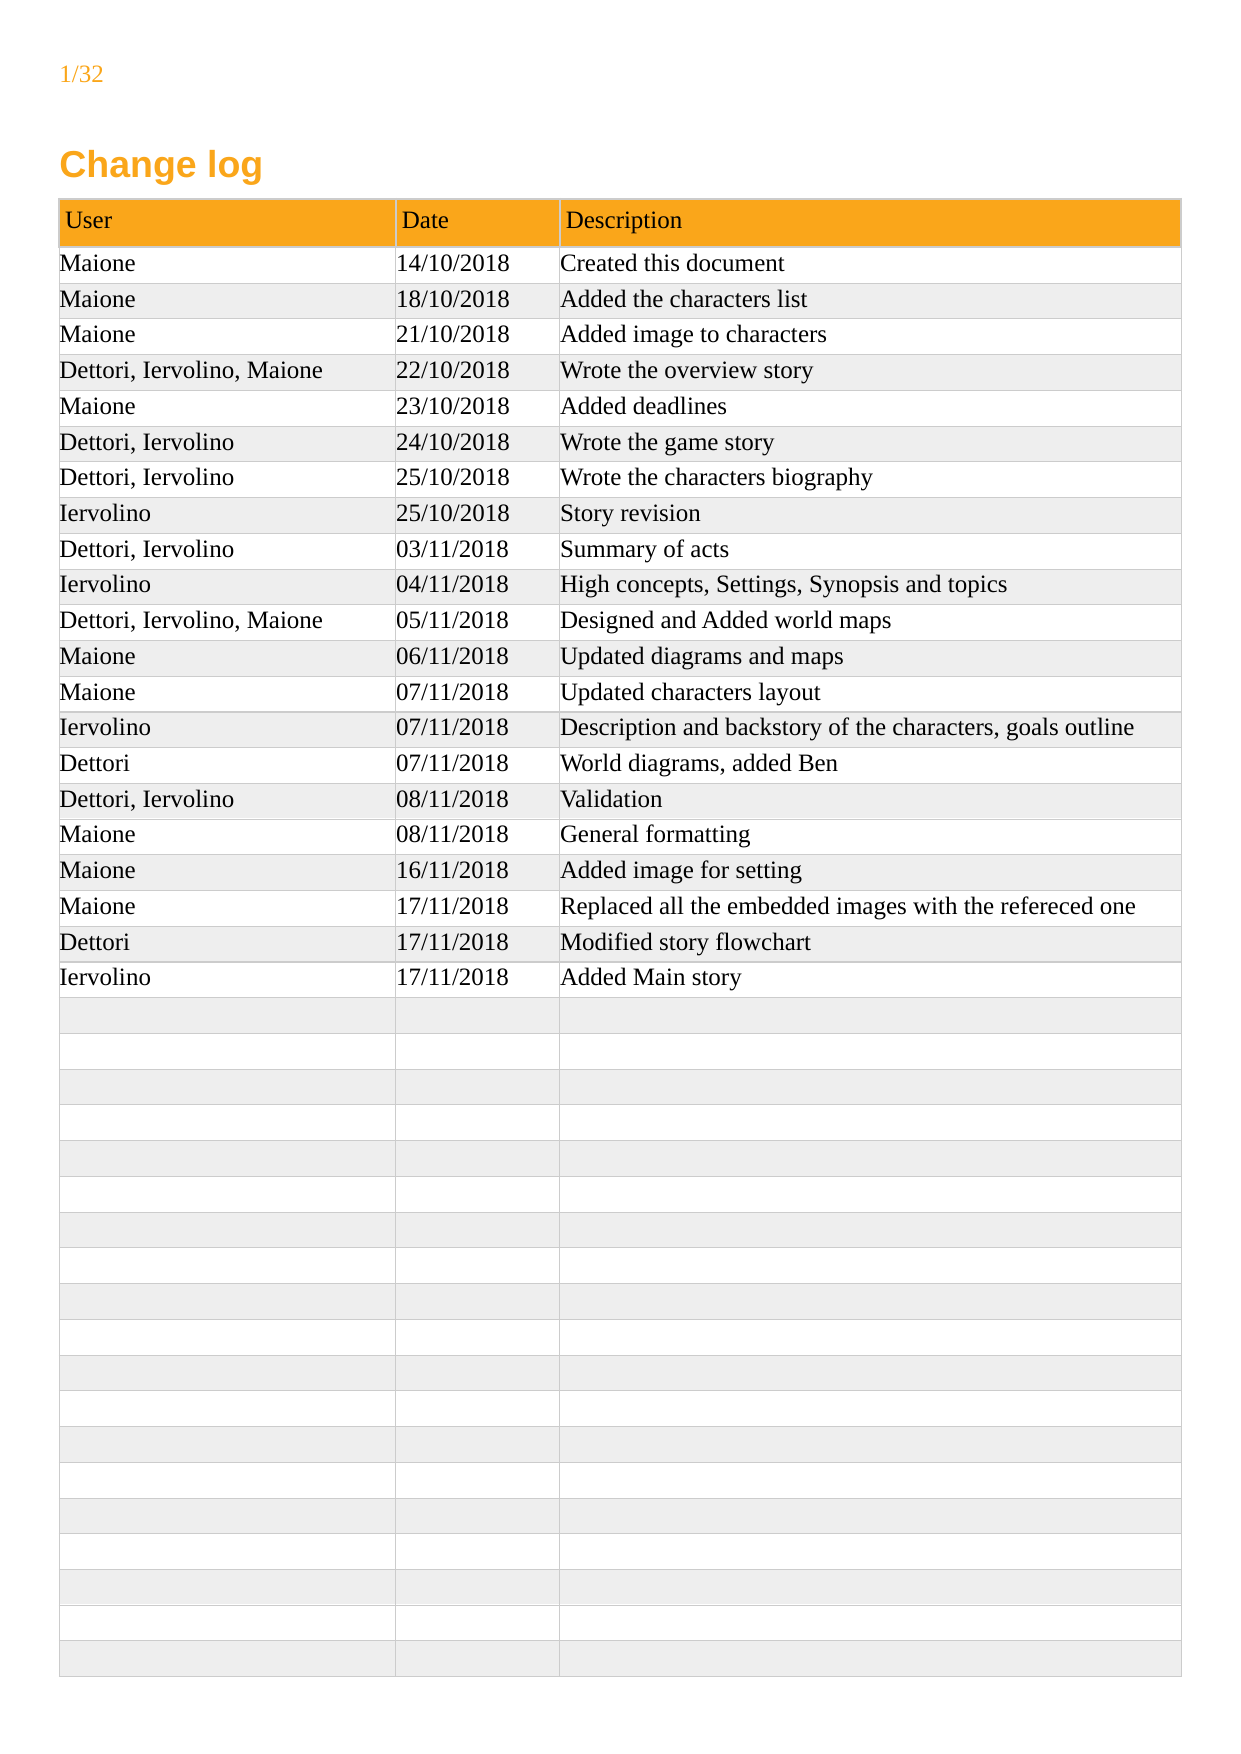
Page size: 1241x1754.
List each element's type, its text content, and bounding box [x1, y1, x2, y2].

table_cell [560, 1606, 1181, 1640]
table_cell [60, 1105, 395, 1140]
table_cell 17/11/2018 [396, 963, 559, 997]
table_cell [396, 1141, 559, 1176]
table_cell Iervolino [60, 963, 395, 997]
table_cell [396, 1284, 559, 1319]
table_cell [396, 1213, 559, 1247]
table_cell 18/10/2018 [396, 284, 559, 318]
table_cell [560, 1534, 1181, 1569]
table_cell [560, 1356, 1181, 1390]
table_cell [560, 1641, 1181, 1676]
table_cell Dettori, Iervolino [60, 534, 395, 568]
table_cell 25/10/2018 [396, 498, 559, 533]
subtitle Change log [59, 142, 1181, 185]
table_cell [60, 1141, 395, 1176]
table_cell Iervolino [60, 713, 395, 747]
table_cell Dettori, Iervolino [60, 427, 395, 461]
table_cell [560, 998, 1181, 1033]
table_cell 14/10/2018 [396, 248, 559, 283]
table_cell 21/10/2018 [396, 319, 559, 354]
table_cell 07/11/2018 [396, 677, 559, 711]
table_cell 03/11/2018 [396, 534, 559, 568]
table_cell Validation [560, 784, 1181, 818]
table_cell 17/11/2018 [396, 927, 559, 961]
table_cell 25/10/2018 [396, 462, 559, 497]
table_cell [396, 1463, 559, 1497]
table_cell Dettori [60, 748, 395, 783]
table_cell Dettori, Iervolino [60, 784, 395, 818]
table_cell World diagrams, added Ben [560, 748, 1181, 783]
table_cell [60, 1499, 395, 1533]
table_cell Story revision [560, 498, 1181, 533]
table_cell High concepts, Settings, Synopsis and topics [560, 570, 1181, 604]
table_cell 17/11/2018 [396, 891, 559, 926]
table_cell [60, 1177, 395, 1212]
table_cell [60, 1570, 395, 1604]
table_cell [396, 1641, 559, 1676]
table_cell General formatting [560, 820, 1181, 854]
table_cell [60, 1356, 395, 1390]
table_cell [60, 1070, 395, 1104]
table_cell [396, 1034, 559, 1069]
table_cell [560, 1391, 1181, 1426]
table_cell [396, 1105, 559, 1140]
table_cell [60, 1391, 395, 1426]
table_cell [560, 1141, 1181, 1176]
table_cell [396, 1499, 559, 1533]
table_cell [560, 1320, 1181, 1354]
table_cell [60, 1034, 395, 1069]
table_cell [60, 1463, 395, 1497]
table_cell 23/10/2018 [396, 391, 559, 426]
table_cell [560, 1570, 1181, 1604]
table_cell [560, 1177, 1181, 1212]
table_cell Maione [60, 391, 395, 426]
table_cell [60, 1641, 395, 1676]
table_cell 08/11/2018 [396, 820, 559, 854]
table_cell [60, 1320, 395, 1354]
table_cell Added image for setting [560, 855, 1181, 890]
table_cell 16/11/2018 [396, 855, 559, 890]
table_cell 04/11/2018 [396, 570, 559, 604]
table_cell [60, 998, 395, 1033]
table_cell Added image to characters [560, 319, 1181, 354]
table_cell [60, 1284, 395, 1319]
table_cell Maione [60, 284, 395, 318]
table_cell Updated diagrams and maps [560, 641, 1181, 676]
table_cell [396, 998, 559, 1033]
table_cell [396, 1391, 559, 1426]
table_cell [60, 1606, 395, 1640]
table_cell 08/11/2018 [396, 784, 559, 818]
table_cell 05/11/2018 [396, 605, 559, 640]
table_cell [396, 1427, 559, 1462]
table_cell [396, 1356, 559, 1390]
table_cell Added the characters list [560, 284, 1181, 318]
table_cell Designed and Added world maps [560, 605, 1181, 640]
table_cell [396, 1070, 559, 1104]
table_cell [560, 1284, 1181, 1319]
table_header User [60, 200, 395, 246]
table_cell 22/10/2018 [396, 355, 559, 390]
table_cell Modified story flowchart [560, 927, 1181, 961]
table_cell [396, 1248, 559, 1283]
table_cell [560, 1105, 1181, 1140]
table_header Date [397, 200, 559, 246]
table_cell Maione [60, 855, 395, 890]
table_cell Dettori, Iervolino, Maione [60, 605, 395, 640]
table_cell [560, 1213, 1181, 1247]
table_header Description [561, 200, 1180, 246]
table_cell Iervolino [60, 498, 395, 533]
table_cell [560, 1499, 1181, 1533]
table_cell Summary of acts [560, 534, 1181, 568]
table_cell Replaced all the embedded images with the refereced one [560, 891, 1181, 926]
table_cell [60, 1248, 395, 1283]
table_cell 06/11/2018 [396, 641, 559, 676]
table_cell [560, 1427, 1181, 1462]
table_cell Dettori, Iervolino [60, 462, 395, 497]
table_cell Wrote the game story [560, 427, 1181, 461]
table_cell Dettori [60, 927, 395, 961]
table_cell 07/11/2018 [396, 748, 559, 783]
table_cell Wrote the characters biography [560, 462, 1181, 497]
table_cell Description and backstory of the characters, goals outline [560, 713, 1181, 747]
table_cell [560, 1034, 1181, 1069]
table_cell Added Main story [560, 963, 1181, 997]
table_cell Dettori, Iervolino, Maione [60, 355, 395, 390]
table_cell Maione [60, 641, 395, 676]
table_cell Maione [60, 820, 395, 854]
table_cell [60, 1534, 395, 1569]
table_cell Maione [60, 319, 395, 354]
table_cell [396, 1320, 559, 1354]
table_cell Maione [60, 677, 395, 711]
table_cell Iervolino [60, 570, 395, 604]
table_cell Added deadlines [560, 391, 1181, 426]
table_cell [560, 1463, 1181, 1497]
table_cell Maione [60, 248, 395, 283]
table_cell Created this document [560, 248, 1181, 283]
table_cell [60, 1427, 395, 1462]
table_cell [396, 1606, 559, 1640]
table_cell 24/10/2018 [396, 427, 559, 461]
table_cell Wrote the overview story [560, 355, 1181, 390]
table_cell Maione [60, 891, 395, 926]
table_cell [396, 1570, 559, 1604]
table_cell [560, 1248, 1181, 1283]
table_cell 07/11/2018 [396, 713, 559, 747]
table_cell Updated characters layout [560, 677, 1181, 711]
table_cell [396, 1534, 559, 1569]
table_cell [396, 1177, 559, 1212]
table_cell [560, 1070, 1181, 1104]
table_cell [60, 1213, 395, 1247]
